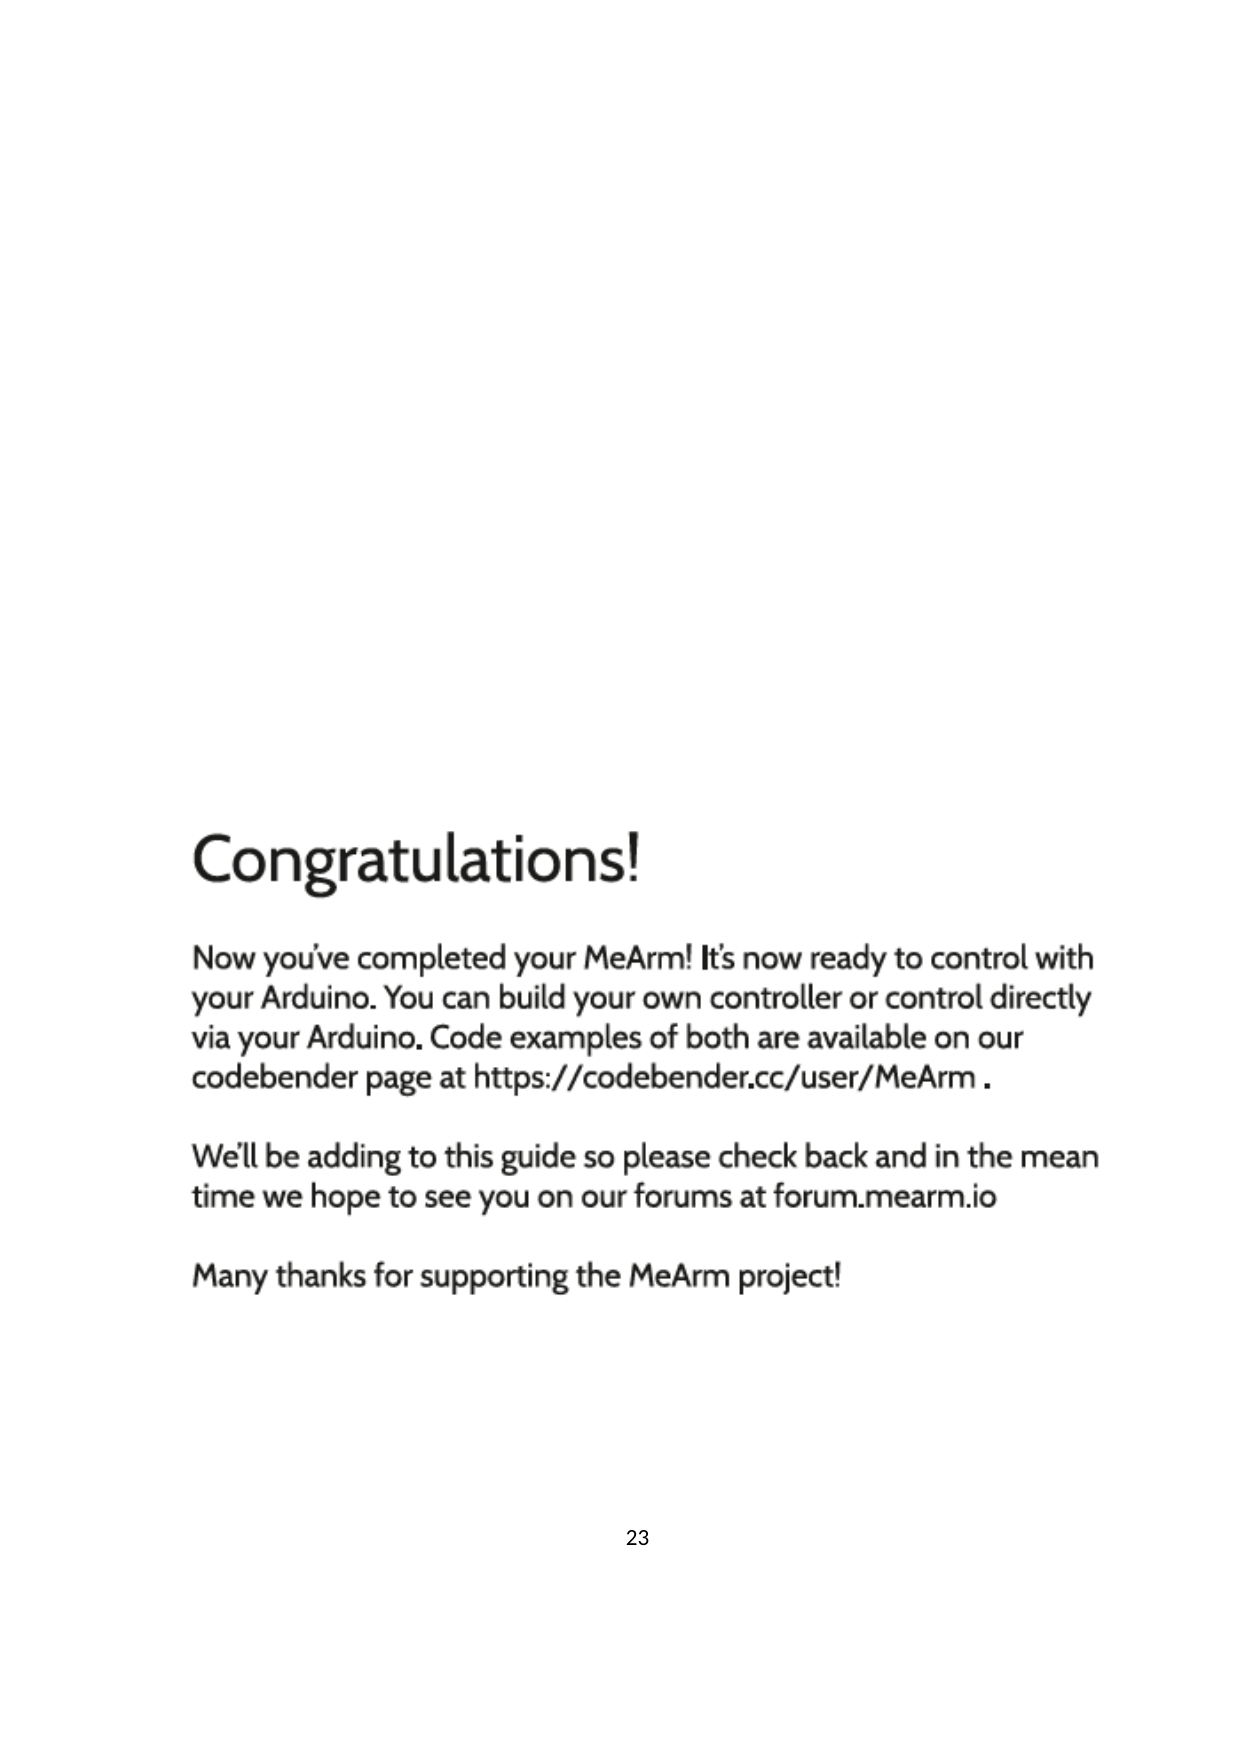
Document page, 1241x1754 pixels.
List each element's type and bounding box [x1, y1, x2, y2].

picture [149, 814, 1127, 1318]
